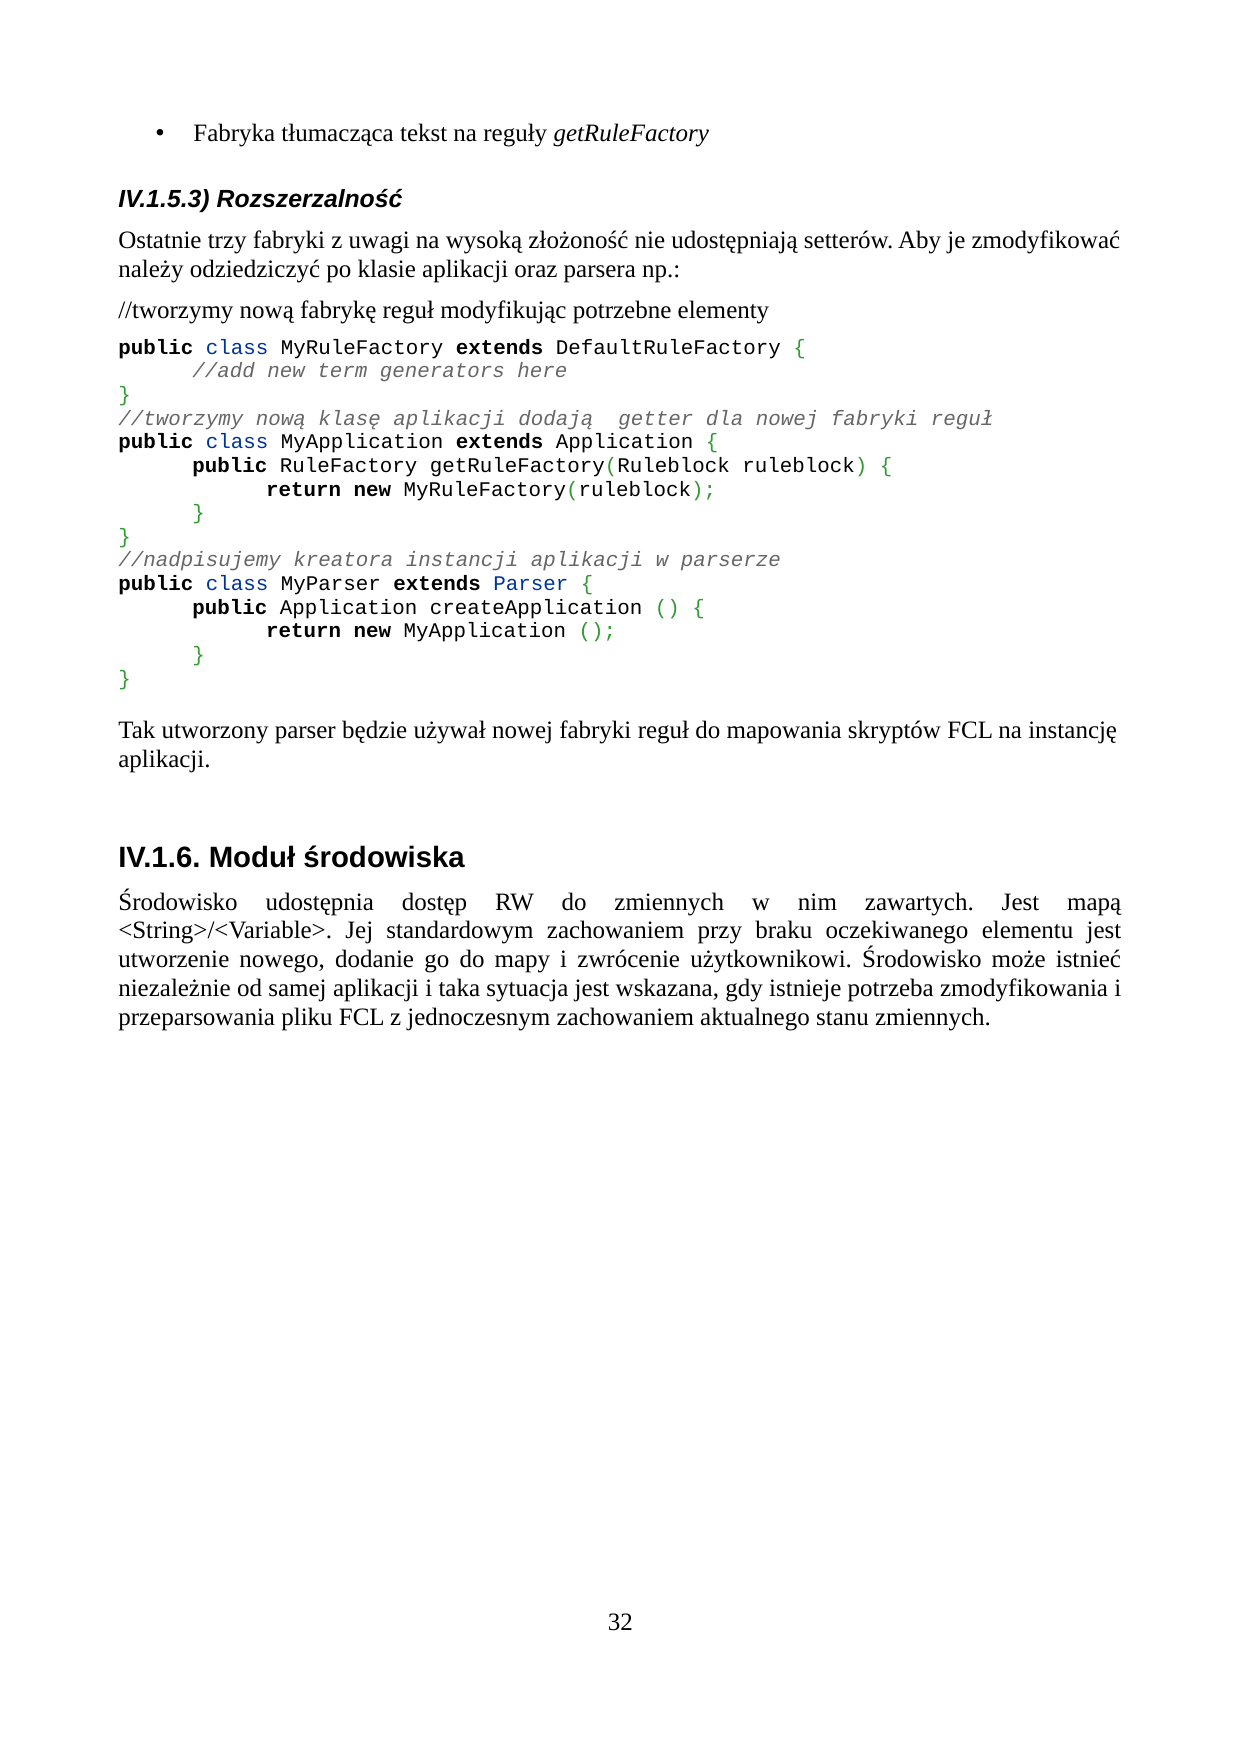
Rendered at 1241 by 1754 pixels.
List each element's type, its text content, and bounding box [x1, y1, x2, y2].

text return new MyApplication (); [118, 620, 1122, 644]
text } [118, 502, 1122, 526]
subtitle Rozszerzalność [118, 184, 1122, 213]
text } [118, 526, 1122, 549]
text //nadpisujemy kreatora instancji aplikacji w parserze [118, 549, 1122, 573]
text public RuleFactory getRuleFactory(Ruleblock ruleblock) { [118, 455, 1122, 478]
subtitle Moduł środowiska [118, 840, 1122, 874]
text Ostatnie trzy fabryki z uwagi na wysoką złożoność nie udostępniają setterów. Aby je zmodyfikować należy odziedziczyć po klasie aplikacji oraz parsera np.: [118, 225, 1122, 283]
text } [118, 384, 1122, 408]
text public class MyParser extends Parser { [118, 573, 1122, 597]
text public class MyApplication extends Application { [118, 431, 1122, 455]
text } [118, 644, 1122, 668]
text //tworzymy nową klasę aplikacji dodają getter dla nowej fabryki reguł [118, 408, 1122, 431]
text //add new term generators here [118, 360, 1122, 384]
text public class MyRuleFactory extends DefaultRuleFactory { [118, 337, 1122, 360]
text return new MyRuleFactory(ruleblock); [118, 478, 1122, 502]
text //tworzymy nową fabrykę reguł modyfikując potrzebne elementy [118, 295, 1122, 324]
list Fabryka tłumacząca tekst na reguły getRuleFactory [156, 118, 1122, 147]
text Tak utworzony parser będzie używał nowej fabryki reguł do mapowania skryptów FCL na instancję aplikacji. [118, 715, 1122, 772]
text public Application createApplication () { [118, 597, 1122, 620]
text } [118, 668, 1122, 691]
text Środowisko udostępnia dostęp RW do zmiennych w nim zawartych. Jest mapą <String>/<Variable>. Jej standardowym zachowaniem przy braku oczekiwanego elementu jest utworzenie nowego, dodanie go do mapy i zwrócenie użytkownikowi. Środowisko może istnieć niezależnie od samej aplikacji i taka sytuacja jest wskazana, gdy istnieje potrzeba zmodyfikowania i przeparsowania pliku FCL z jednoczesnym zachowaniem aktualnego stanu zmiennych. [118, 887, 1122, 1030]
